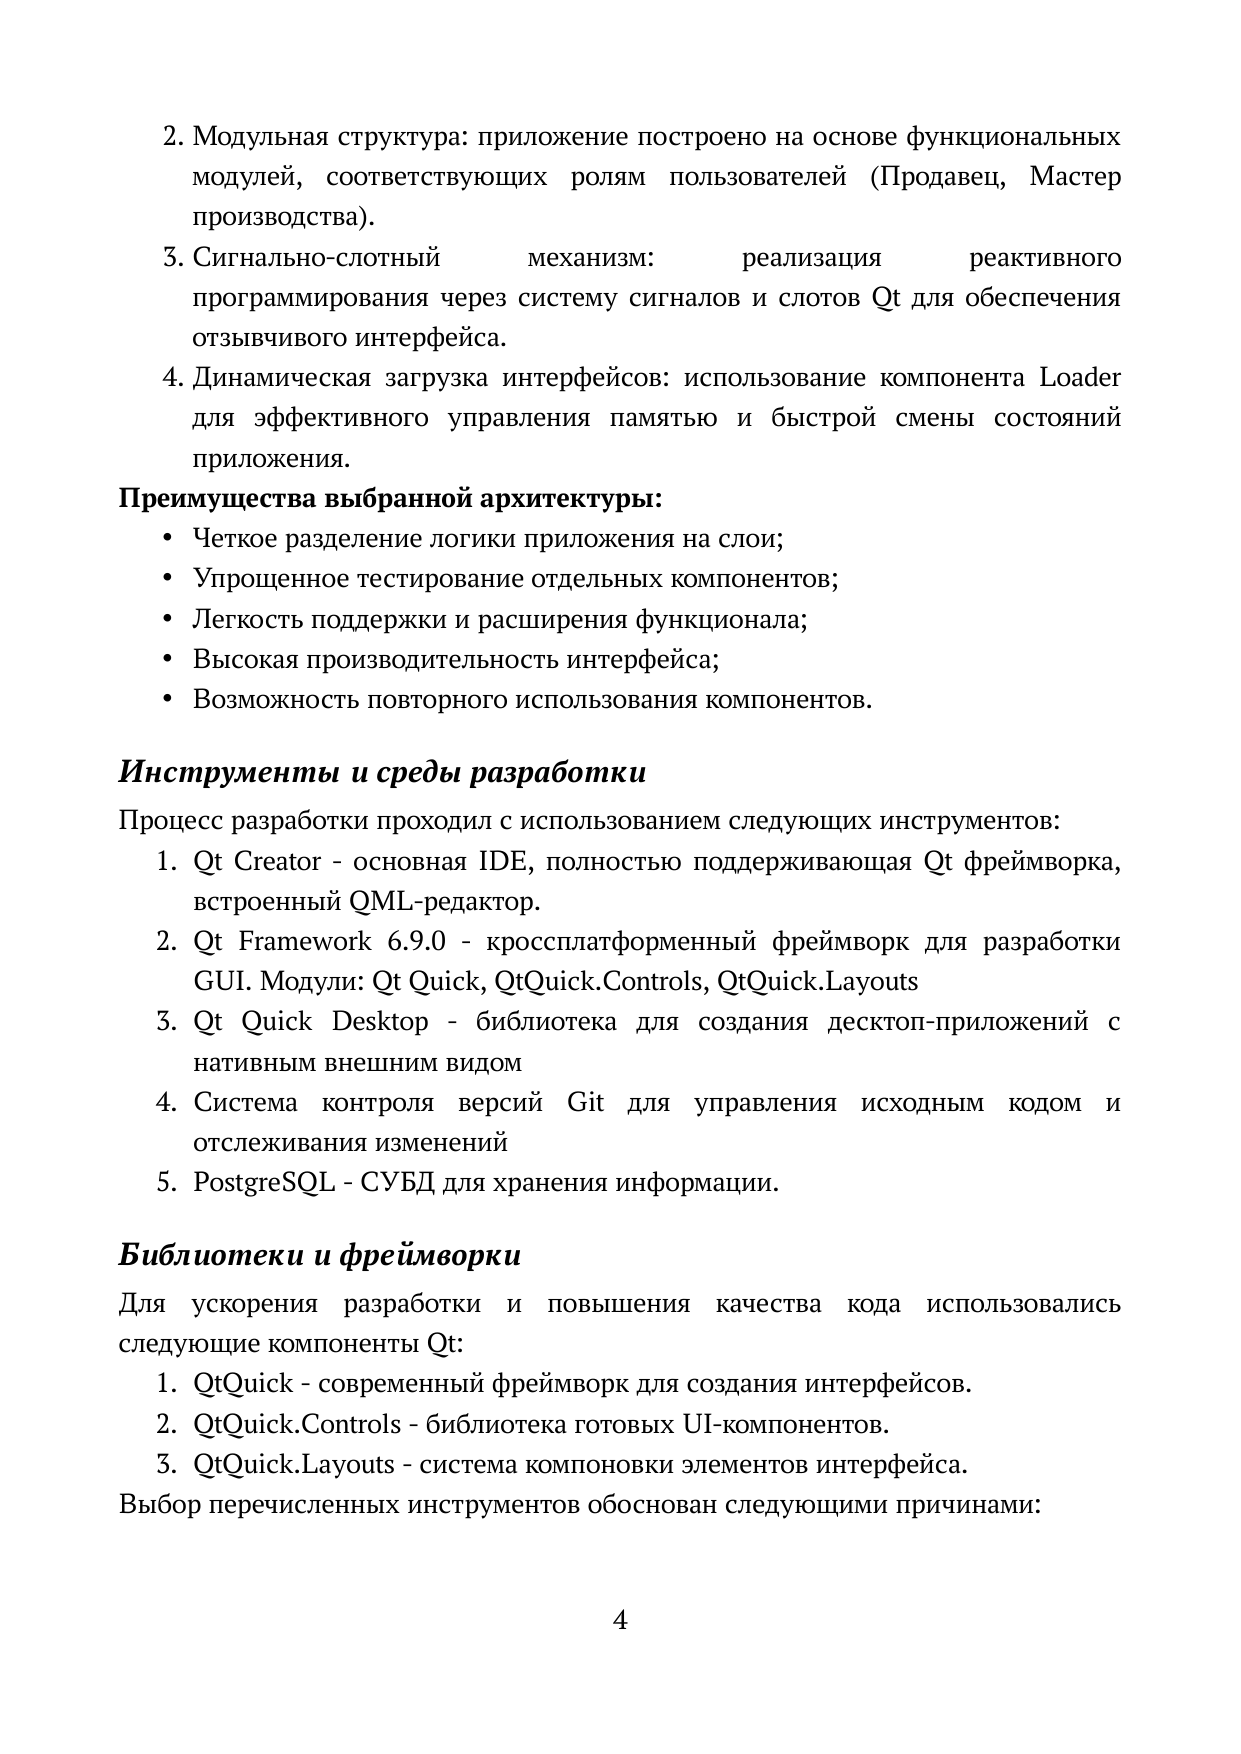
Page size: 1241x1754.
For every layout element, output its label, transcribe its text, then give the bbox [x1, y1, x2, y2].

list Четкое разделение логики приложения на слои; [162, 520, 1122, 554]
text Преимущества выбранной архитектуры: [118, 480, 1122, 513]
list Возможность повторного использования компонентов. [162, 681, 1122, 715]
list Qt Quick Desktop - библиотека для создания десктоп-приложений с нативным внешним видом [156, 1003, 1122, 1077]
text Выбор перечисленных инструментов обоснован следующими причинами: [118, 1486, 1122, 1520]
list Модульная структура: приложение построено на основе функциональных модулей, соответствующих ролям пользователей (Продавец, Мастер производства). [162, 118, 1122, 232]
subtitle Библиотеки и фреймворки [118, 1234, 1122, 1273]
list PostgreSQL - СУБД для хранения информации. [156, 1164, 1122, 1198]
list Система контроля версий Git для управления исходным кодом и отслеживания изменений [156, 1084, 1122, 1158]
list Qt Creator - основная IDE, полностью поддерживающая Qt фреймворка, встроенный QML-редактор. [156, 843, 1122, 916]
list QtQuick - современный фреймворк для создания интерфейсов. [156, 1366, 1122, 1399]
list Легкость поддержки и расширения функционала; [162, 601, 1122, 634]
list QtQuick.Layouts - система компоновки элементов интерфейса. [156, 1446, 1122, 1479]
subtitle Инструменты и среды разработки [118, 751, 1122, 790]
list Динамическая загрузка интерфейсов: использование компонента Loader для эффективного управления памятью и быстрой смены состояний приложения. [162, 359, 1122, 473]
text Процесс разработки проходил с использованием следующих инструментов: [118, 802, 1122, 836]
text Для ускорения разработки и повышения качества кода использовались следующие компоненты Qt: [118, 1285, 1122, 1359]
list Высокая производительность интерфейса; [162, 641, 1122, 675]
list Сигнально-слотный механизм: реализация реактивного программирования через систему сигналов и слотов Qt для обеспечения отзывчивого интерфейса. [162, 239, 1122, 353]
list QtQuick.Controls - библиотека готовых UI-компонентов. [156, 1406, 1122, 1439]
list Упрощенное тестирование отдельных компонентов; [162, 561, 1122, 594]
list Qt Framework 6.9.0 - кроссплатформенный фреймворк для разработки GUI. Модули: Qt Quick, QtQuick.Controls, QtQuick.Layouts [156, 923, 1122, 997]
